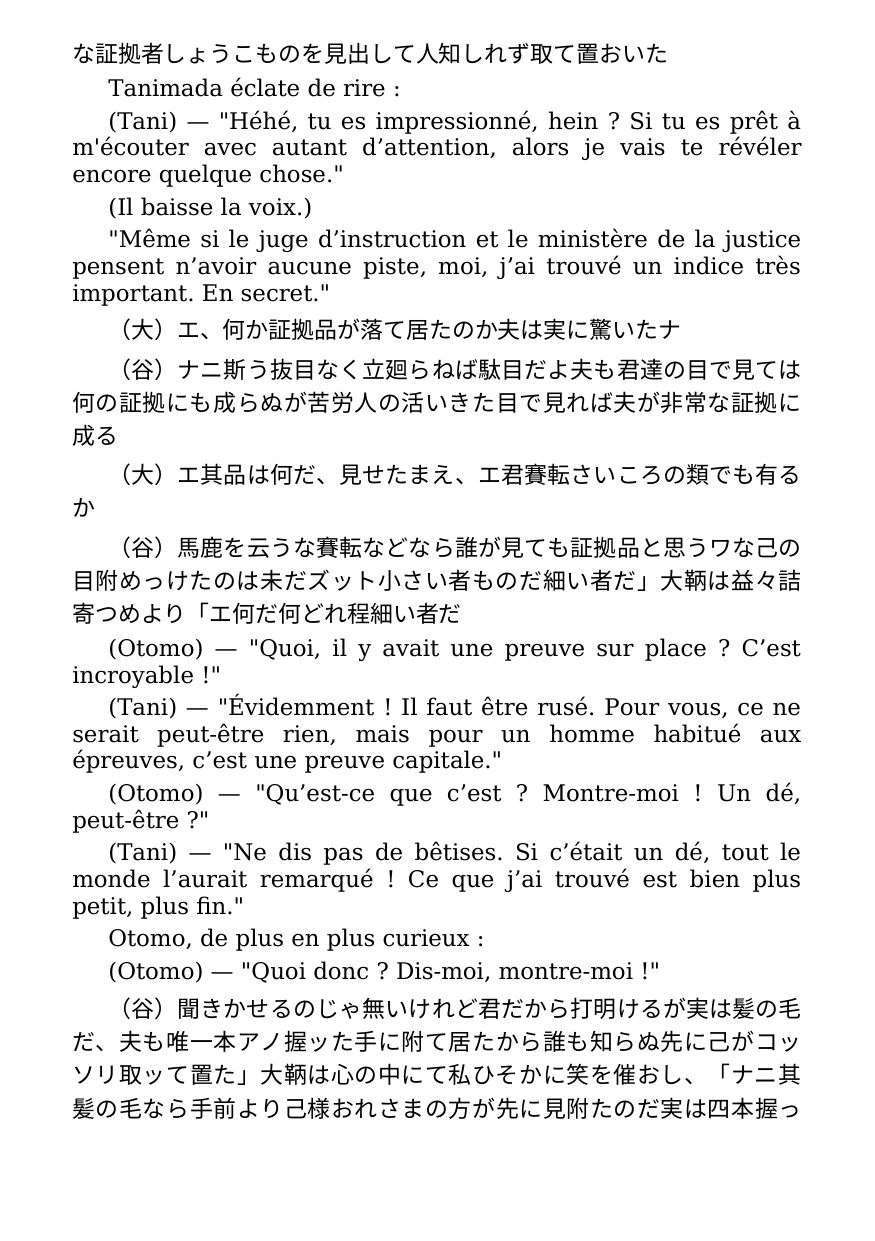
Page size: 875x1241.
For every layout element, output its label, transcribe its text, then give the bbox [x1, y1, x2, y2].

text Tanimada éclate de rire : [72, 75, 802, 102]
text (Otomo) — "Qu’est-ce que c’est ? Montre-moi ! Un dé, peut-être ?" [72, 780, 802, 834]
text (Tani) — "Héhé, tu es impressionné, hein ? Si tu es prêt à m'écouter avec autant d’attention, alors je vais te révéler encore quelque chose." [72, 108, 802, 188]
text (Otomo) — "Quoi donc ? Dis-moi, montre-moi !" [72, 958, 802, 985]
text Otomo, de plus en plus curieux : [72, 926, 802, 952]
text （谷）ナニ斯う抜目なく立廻らねば駄目だよ夫も君達の目で見ては何の証拠にも成らぬが苦労人の活いきた目で見れば夫が非常な証拠に成る [72, 351, 802, 451]
text (Tani) — "Ne dis pas de bêtises. Si c’était un dé, tout le monde l’aurait remarqué ! Ce que j’ai trouvé est bien plus petit, plus fin." [72, 839, 802, 919]
text （谷）馬鹿を云うな賽転などなら誰が見ても証拠品と思うワな己の目附めっけたのは未だズット小さい者ものだ細い者だ」大鞆は益々詰寄つめより「エ何だ何どれ程細い者だ [72, 529, 802, 629]
text "Même si le juge d’instruction et le ministère de la justice pensent n’avoir aucune piste, moi, j’ai trouvé un indice très important. En secret." [72, 226, 802, 306]
text (Tani) — "Évidemment ! Il faut être rusé. Pour vous, ce ne serait peut-être rien, mais pour un homme habitué aux épreuves, c’est une preuve capitale." [72, 694, 802, 774]
text （大）エ其品は何だ、見せたまえ、エ君賽転さいころの類でも有るか [72, 457, 802, 523]
text （大）エ、何か証拠品が落て居たのか夫は実に驚いたナ [72, 312, 802, 346]
text (Otomo) — "Quoi, il y avait une preuve sur place ? C’est incroyable !" [72, 635, 802, 688]
text (Il baisse la voix.) [72, 194, 802, 220]
text （谷）聞きかせるのじゃ無いけれど君だから打明けるが実は髪の毛だ、夫も唯一本アノ握ッた手に附て居たから誰も知らぬ先に己がコッソリ取ッて置た」大鞆は心の中にて私ひそかに笑を催おし、「ナニ其髪の毛なら手前より己様おれさまの方が先に見附たのだ実は四本握っ [72, 991, 802, 1124]
text な証拠者しょうこものを見出して人知しれず取て置おいた [72, 36, 802, 69]
